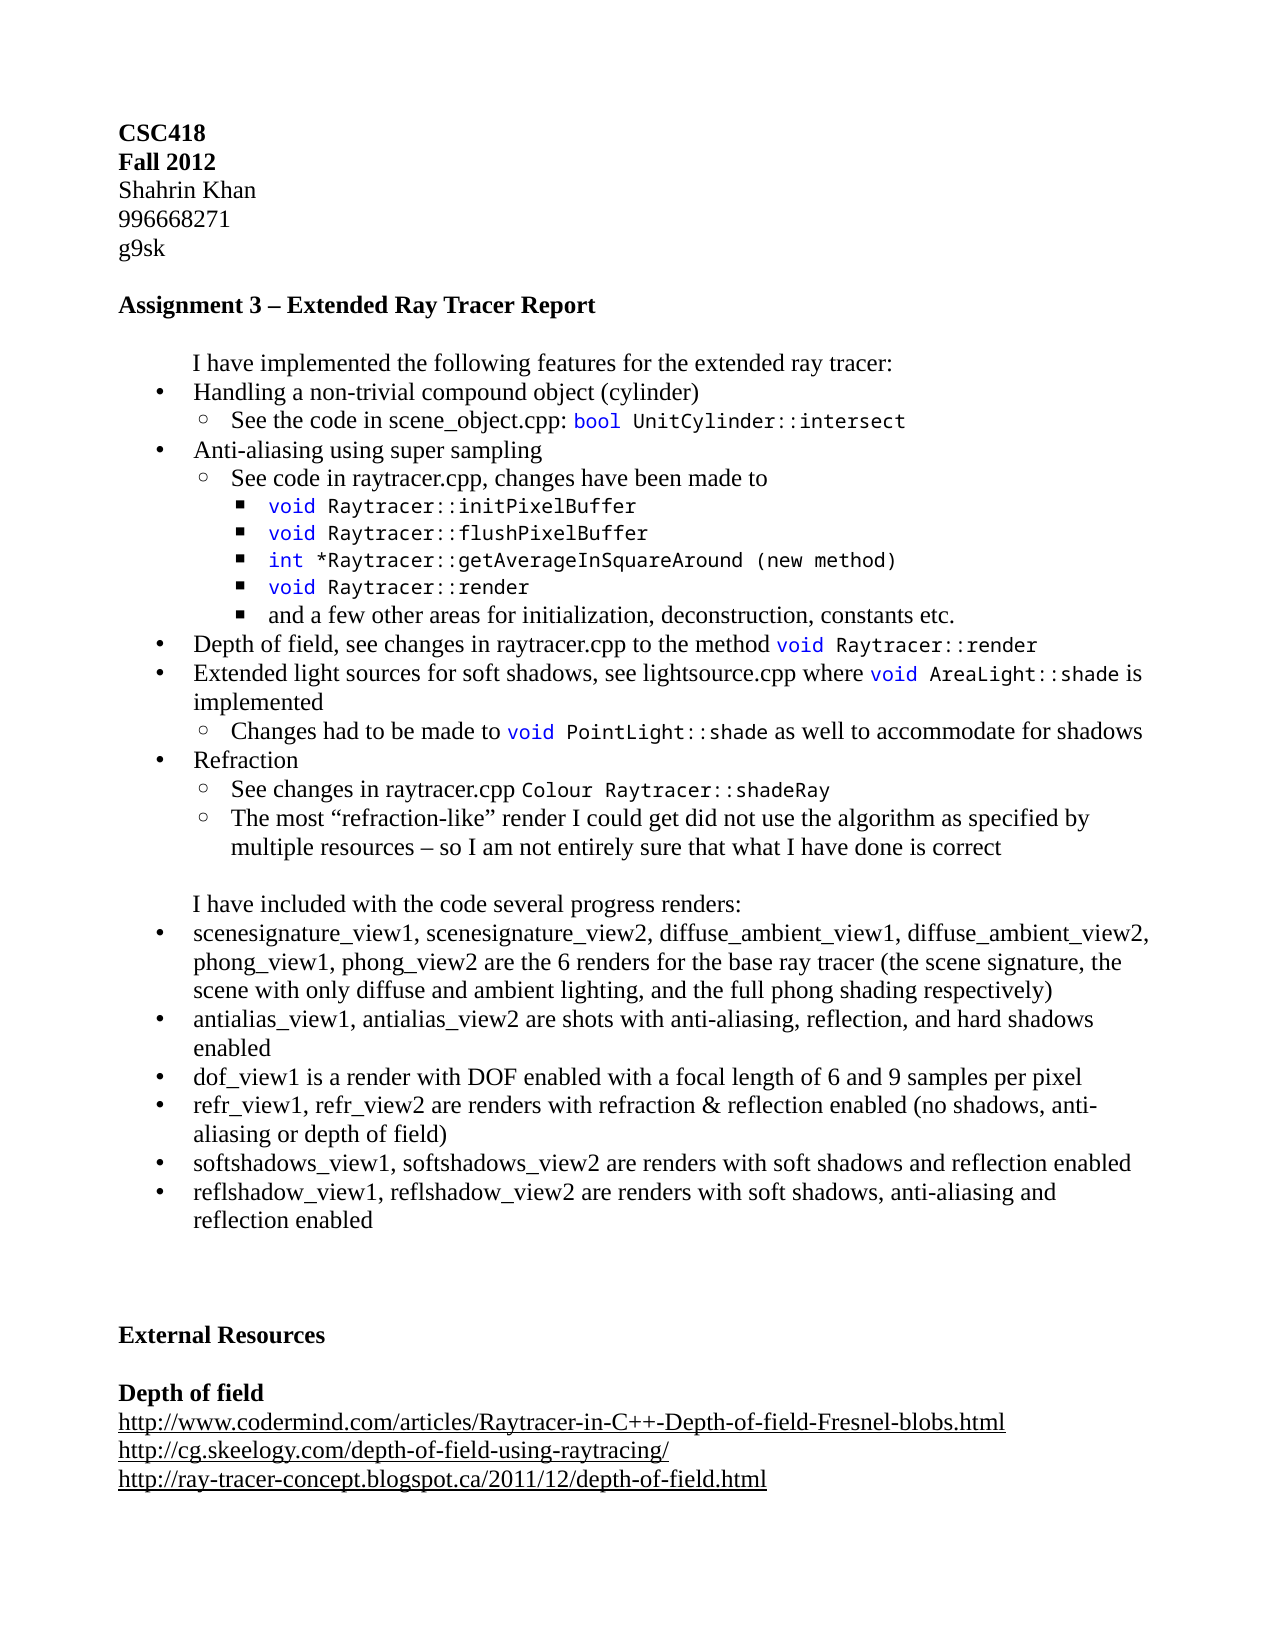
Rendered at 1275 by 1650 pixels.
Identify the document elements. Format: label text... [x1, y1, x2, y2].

list scenesignature_view1, scenesignature_view2, diffuse_ambient_view1, diffuse_ambient_view2, phong_view1, phong_view2 are the 6 renders for the base ray tracer (the scene signature, the scene with only diffuse and ambient lighting, and the full phong shading respectively) [156, 918, 1157, 1004]
text http://www.codermind.com/articles/Raytracer-in-C++-Depth-of-field-Fresnel-blobs.html [118, 1407, 1157, 1436]
list void Raytracer::initPixelBuffer [231, 492, 1157, 519]
list See code in raytracer.cpp, changes have been made to [193, 463, 1157, 492]
text 996668271 [118, 204, 1157, 233]
list refr_view1, refr_view2 are renders with refraction & reflection enabled (no shadows, anti-aliasing or depth of field) [156, 1091, 1157, 1148]
text I have implemented the following features for the extended ray tracer: [118, 348, 1157, 377]
list Anti-aliasing using super sampling [156, 435, 1157, 463]
list dof_view1 is a render with DOF enabled with a focal length of 6 and 9 samples per pixel [156, 1062, 1157, 1091]
list See changes in raytracer.cpp Colour Raytracer::shadeRay [193, 774, 1157, 803]
text External Resources [118, 1321, 1157, 1349]
list Handling a non-trivial compound object (cylinder) [156, 377, 1157, 406]
text Depth of field [118, 1378, 1157, 1407]
text http://ray-tracer-concept.blogspot.ca/2011/12/depth-of-field.html [118, 1464, 1157, 1493]
text I have included with the code several progress renders: [118, 889, 1157, 918]
list and a few other areas for initialization, deconstruction, constants etc. [231, 600, 1157, 629]
list The most “refraction-like” render I could get did not use the algorithm as specified by multiple resources – so I am not entirely sure that what I have done is correct [193, 803, 1157, 861]
list antialias_view1, antialias_view2 are shots with anti-aliasing, reflection, and hard shadows enabled [156, 1004, 1157, 1062]
list int *Raytracer::getAverageInSquareAround (new method) [231, 546, 1157, 573]
list void Raytracer::render [231, 573, 1157, 600]
text Fall 2012 [118, 147, 1157, 176]
text Shahrin Khan [118, 176, 1157, 204]
text g9sk [118, 233, 1157, 262]
list softshadows_view1, softshadows_view2 are renders with soft shadows and reflection enabled [156, 1148, 1157, 1177]
list Refraction [156, 745, 1157, 774]
list See the code in scene_object.cpp: bool UnitCylinder::intersect [193, 406, 1157, 435]
list Extended light sources for soft shadows, see lightsource.cpp where void AreaLight::shade is implemented [156, 658, 1157, 716]
text CSC418 [118, 118, 1157, 147]
text Assignment 3 – Extended Ray Tracer Report [118, 291, 1157, 319]
list Depth of field, see changes in raytracer.cpp to the method void Raytracer::render [156, 629, 1157, 658]
list Changes had to be made to void PointLight::shade as well to accommodate for shadows [193, 716, 1157, 745]
list reflshadow_view1, reflshadow_view2 are renders with soft shadows, anti-aliasing and reflection enabled [156, 1177, 1157, 1234]
list void Raytracer::flushPixelBuffer [231, 519, 1157, 546]
text http://cg.skeelogy.com/depth-of-field-using-raytracing/ [118, 1436, 1157, 1464]
